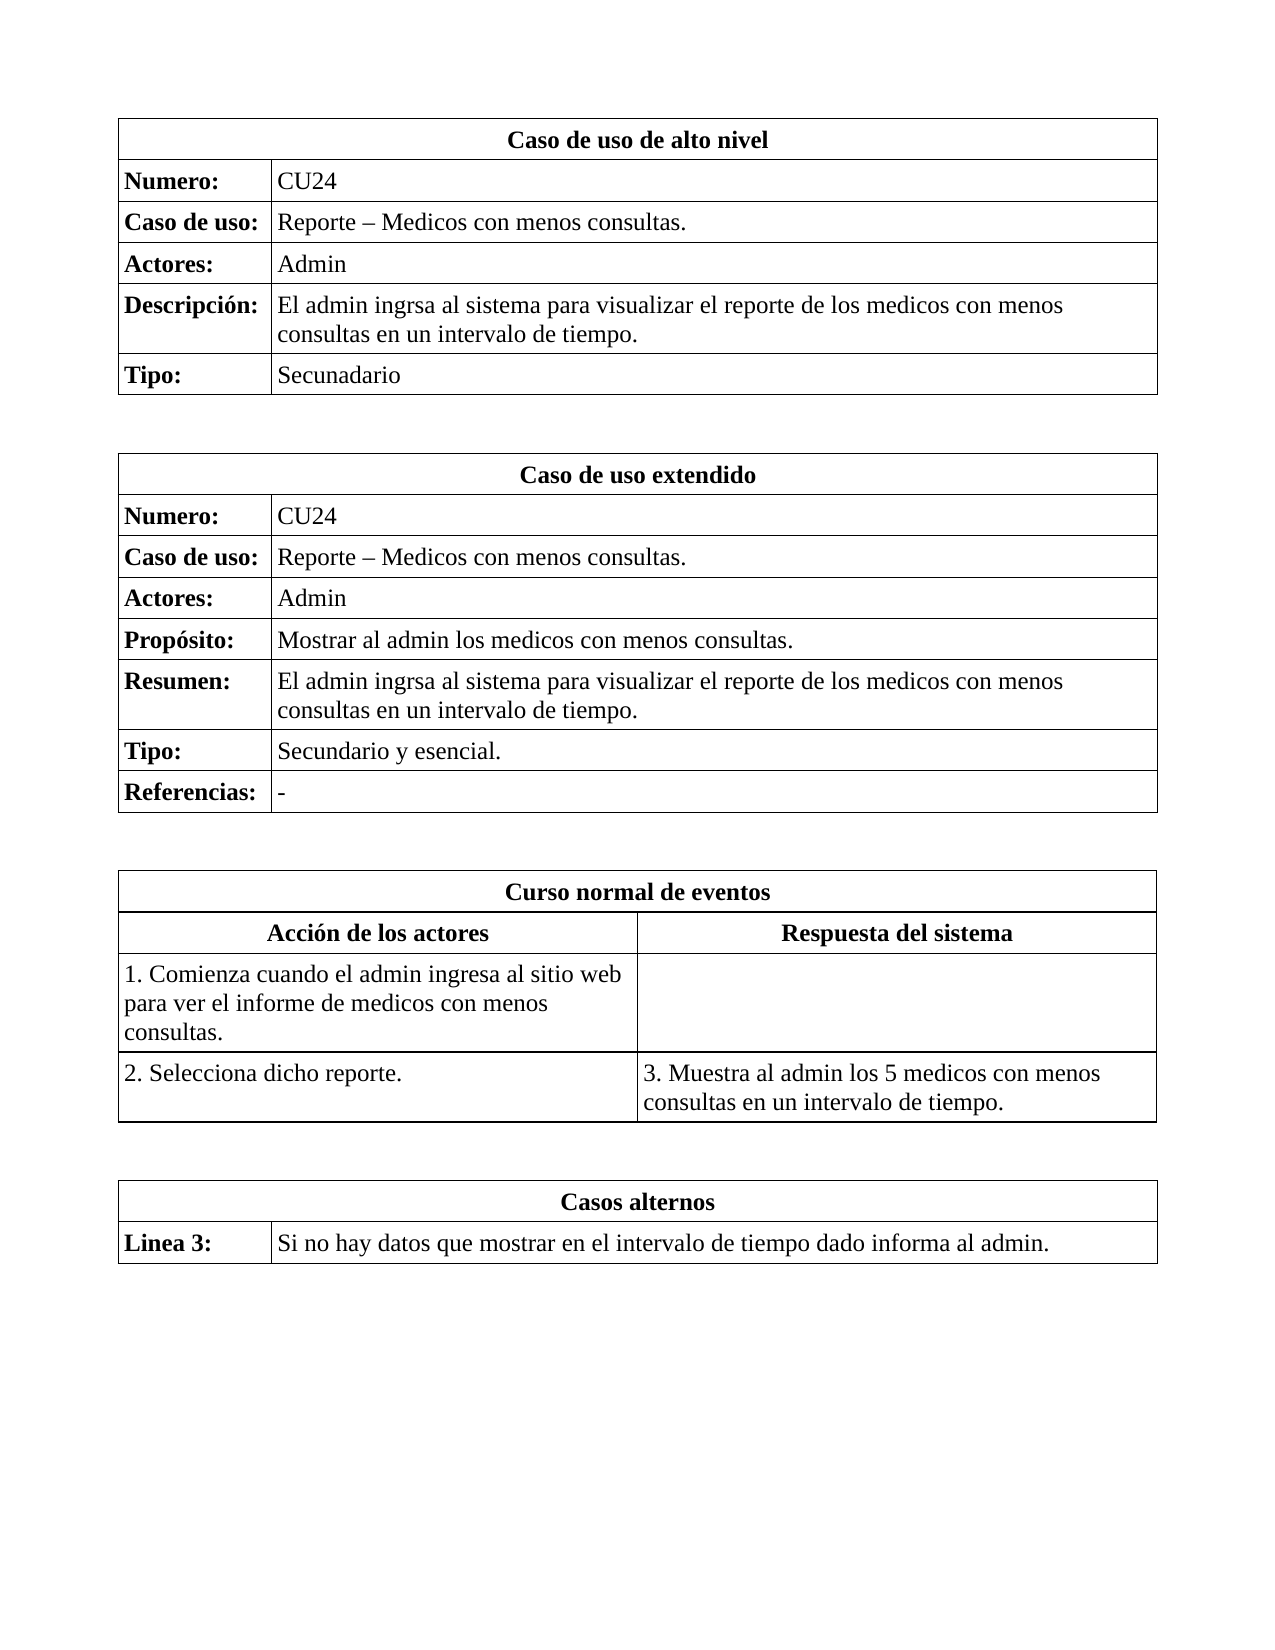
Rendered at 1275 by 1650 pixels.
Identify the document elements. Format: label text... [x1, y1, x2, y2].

table_cell El admin ingrsa al sistema para visualizar el reporte de los medicos con menos consultas en un intervalo de tiempo. [272, 284, 1157, 353]
table_cell Secunadario [272, 354, 1157, 394]
table_cell [638, 954, 1156, 1051]
table_cell Admin [272, 243, 1157, 283]
table_cell - [272, 771, 1157, 812]
table_cell Numero: [119, 160, 271, 201]
table_cell 3. Muestra al admin los 5 medicos con menos consultas en un intervalo de tiempo. [638, 1053, 1156, 1121]
table_cell El admin ingrsa al sistema para visualizar el reporte de los medicos con menos consultas en un intervalo de tiempo. [272, 660, 1157, 729]
table_cell Resumen: [119, 660, 271, 729]
table_cell Acción de los actores [119, 913, 637, 953]
table_header Caso de uso de alto nivel [119, 119, 1157, 159]
table_cell Referencias: [119, 771, 271, 812]
table_header Casos alternos [119, 1181, 1157, 1221]
table_cell Descripción: [119, 284, 271, 353]
table_cell Propósito: [119, 619, 271, 659]
table_cell 2. Selecciona dicho reporte. [119, 1053, 637, 1121]
table_cell Tipo: [119, 354, 271, 394]
table_cell Respuesta del sistema [638, 913, 1156, 953]
table_cell Numero: [119, 495, 271, 535]
table_header Caso de uso extendido [119, 454, 1157, 494]
table_cell CU24 [272, 495, 1157, 535]
table_cell Reporte – Medicos con menos consultas. [272, 536, 1157, 577]
table_cell Mostrar al admin los medicos con menos consultas. [272, 619, 1157, 659]
table_cell Si no hay datos que mostrar en el intervalo de tiempo dado informa al admin. [272, 1222, 1157, 1262]
table_cell Admin [272, 578, 1157, 618]
table_header Curso normal de eventos [119, 871, 1156, 911]
table_cell Actores: [119, 578, 271, 618]
table_cell Caso de uso: [119, 536, 271, 577]
table_cell Reporte – Medicos con menos consultas. [272, 202, 1157, 242]
table_cell 1. Comienza cuando el admin ingresa al sitio web para ver el informe de medicos con menos consultas. [119, 954, 637, 1051]
table_cell CU24 [272, 160, 1157, 201]
table_cell Linea 3: [119, 1222, 271, 1262]
table_cell Secundario y esencial. [272, 730, 1157, 770]
table_cell Actores: [119, 243, 271, 283]
table_cell Tipo: [119, 730, 271, 770]
table_cell Caso de uso: [119, 202, 271, 242]
